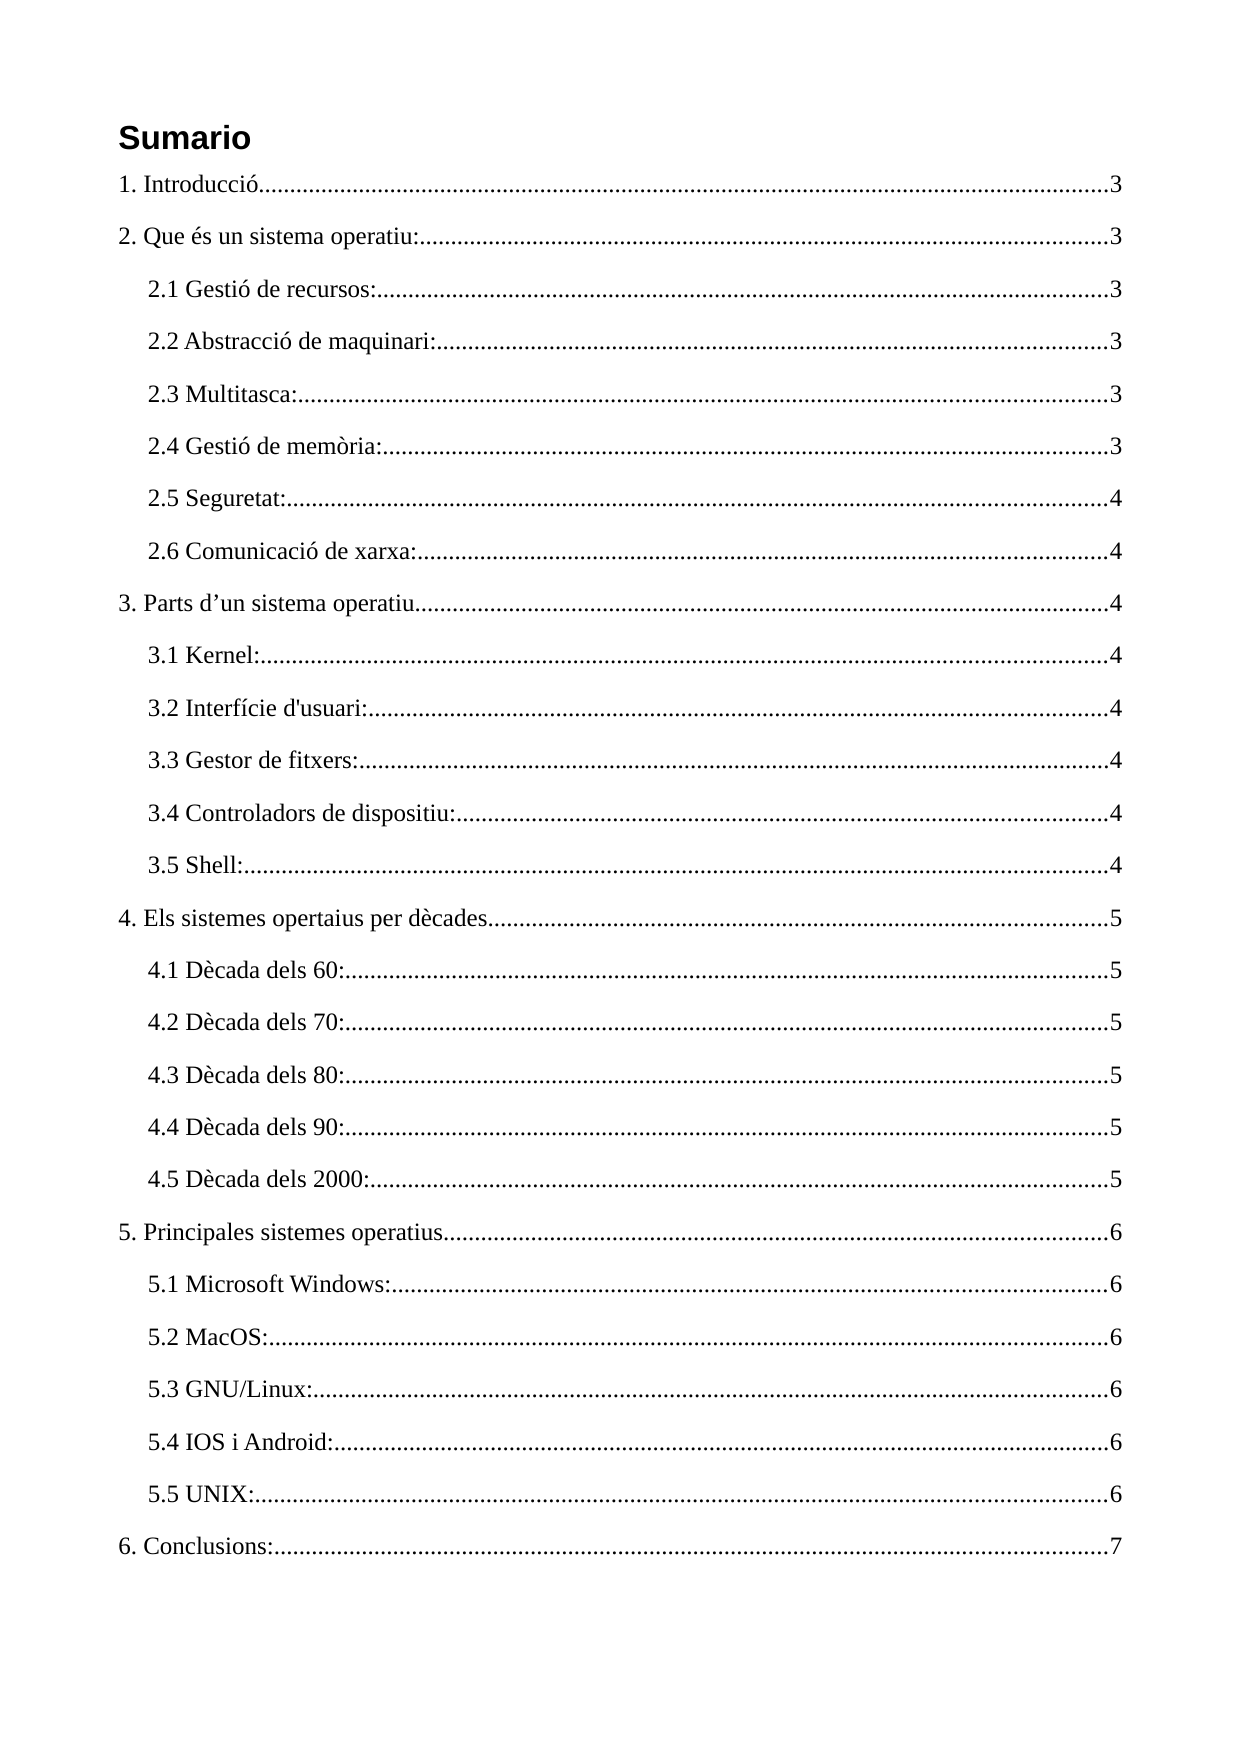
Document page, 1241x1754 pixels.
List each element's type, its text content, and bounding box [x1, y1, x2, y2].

text 5. Principales sistemes operatius 6 [118, 1217, 1122, 1246]
text 5.1 Microsoft Windows: 6 [148, 1269, 1122, 1298]
text 4.2 Dècada dels 70: 5 [148, 1007, 1122, 1036]
text 3. Parts d’un sistema operatiu 4 [118, 588, 1122, 617]
text 5.2 MacOS: 6 [148, 1322, 1122, 1351]
text 2.5 Seguretat: 4 [148, 483, 1122, 512]
text 5.3 GNU/Linux: 6 [148, 1374, 1122, 1403]
text 2.6 Comunicació de xarxa: 4 [148, 536, 1122, 564]
text 5.4 IOS i Android: 6 [148, 1427, 1122, 1455]
text 3.3 Gestor de fitxers: 4 [148, 745, 1122, 774]
text 3.1 Kernel: 4 [148, 641, 1122, 669]
text 2. Que és un sistema operatiu: 3 [118, 221, 1122, 250]
text 4.4 Dècada dels 90: 5 [148, 1112, 1122, 1141]
text 3.5 Shell: 4 [148, 850, 1122, 879]
text 2.4 Gestió de memòria: 3 [148, 431, 1122, 460]
text 5.5 UNIX: 6 [148, 1479, 1122, 1508]
text 4.3 Dècada dels 80: 5 [148, 1060, 1122, 1088]
text 3.4 Controladors de dispositiu: 4 [148, 798, 1122, 827]
text 1. Introducció 3 [118, 169, 1122, 198]
text 4.5 Dècada dels 2000: 5 [148, 1164, 1122, 1193]
text 4. Els sistemes opertaius per dècades 5 [118, 903, 1122, 931]
text 2.2 Abstracció de maquinari: 3 [148, 326, 1122, 355]
text 2.3 Multitasca: 3 [148, 379, 1122, 407]
subtitle Sumario [118, 118, 1122, 157]
text 2.1 Gestió de recursos: 3 [148, 274, 1122, 303]
text 3.2 Interfície d'usuari: 4 [148, 693, 1122, 722]
text 4.1 Dècada dels 60: 5 [148, 955, 1122, 984]
text 6. Conclusions: 7 [118, 1531, 1122, 1560]
